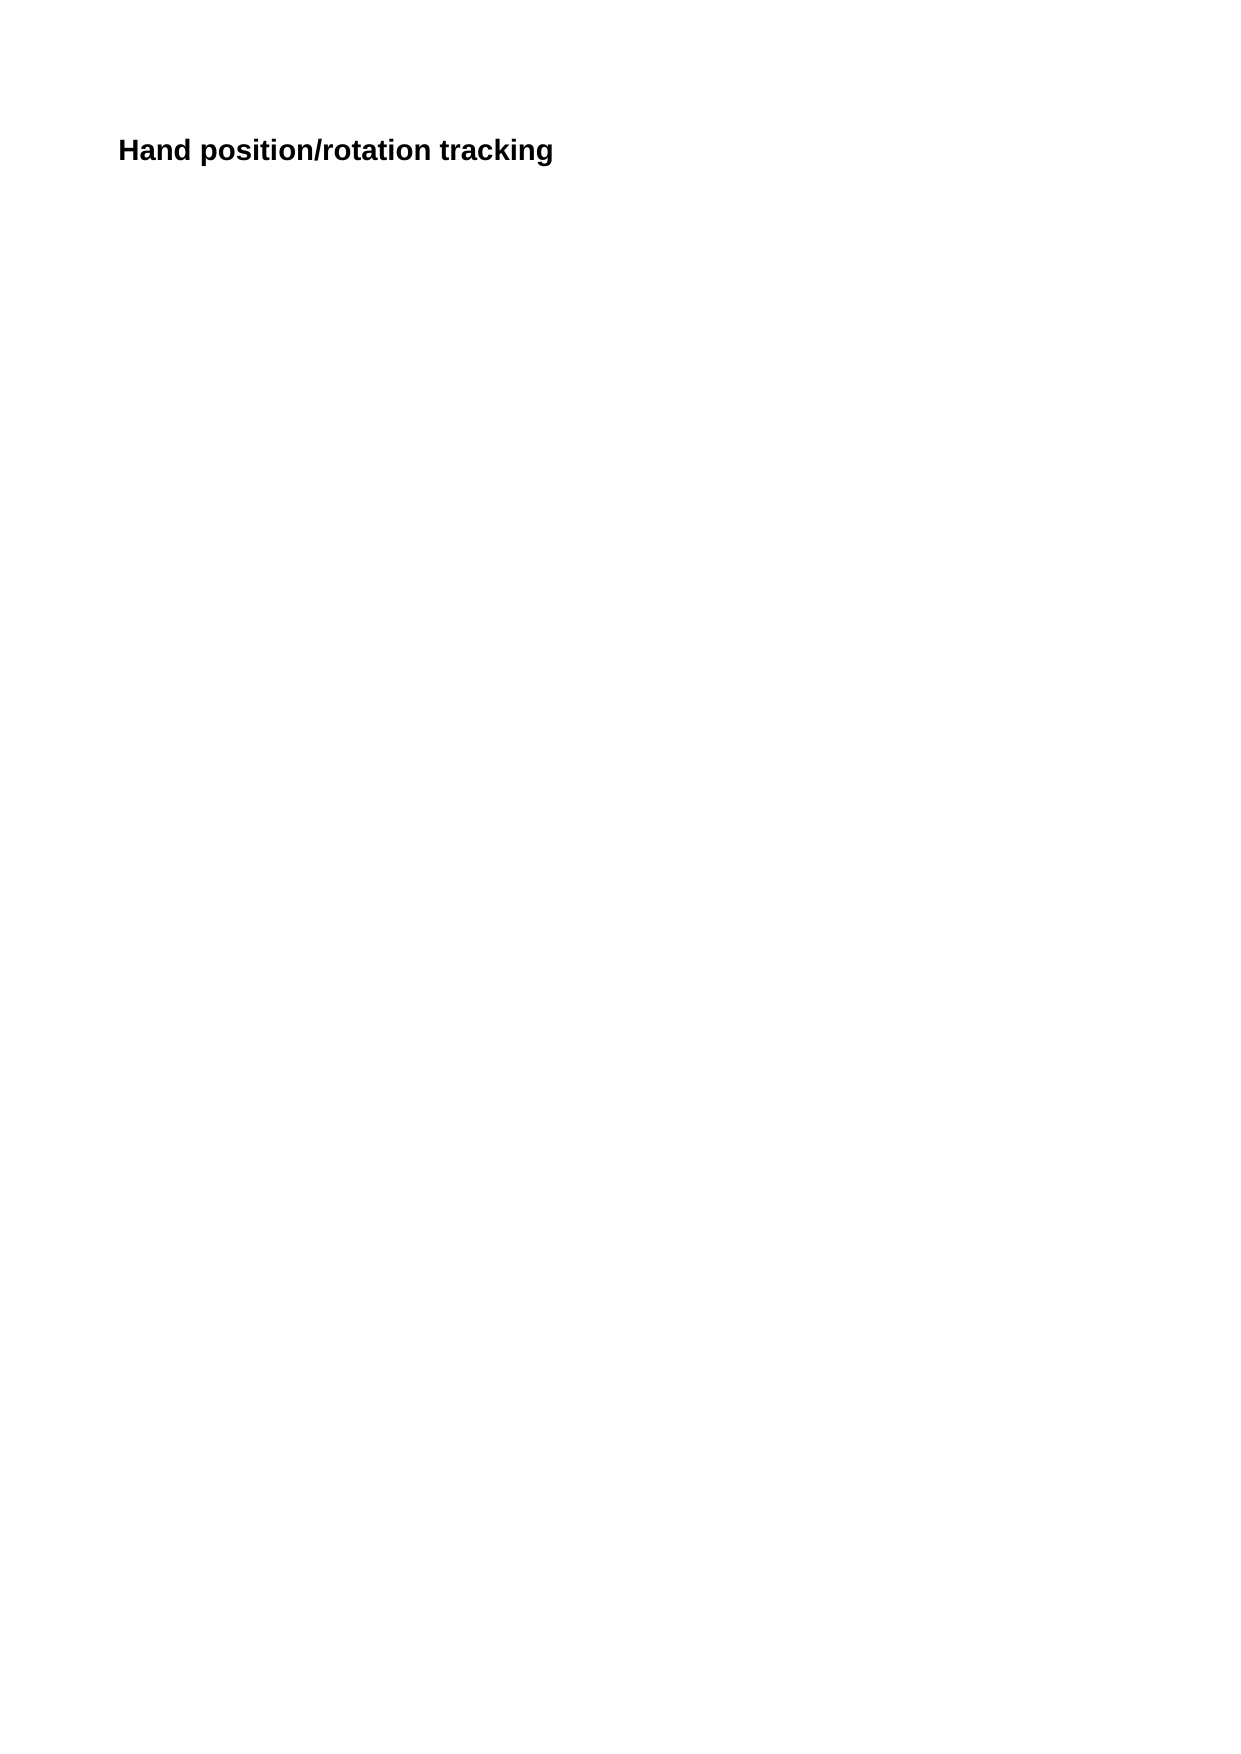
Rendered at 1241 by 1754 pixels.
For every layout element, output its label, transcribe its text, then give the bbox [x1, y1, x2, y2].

subtitle Hand position/rotation tracking [118, 133, 1122, 166]
